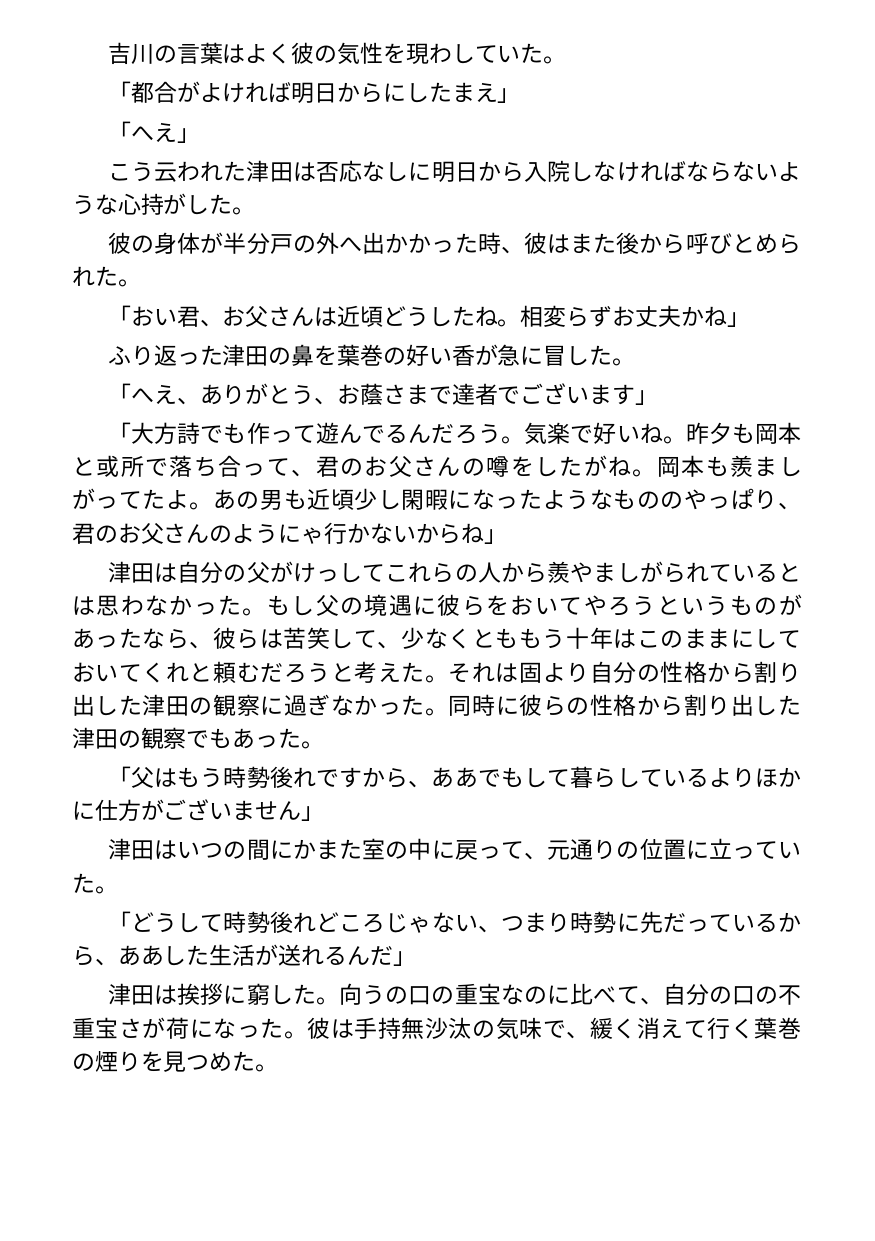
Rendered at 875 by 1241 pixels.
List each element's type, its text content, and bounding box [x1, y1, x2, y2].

text 「父はもう時勢後れですから、ああでもして暮らしているよりほかに仕方がございません」 [72, 760, 802, 826]
text 津田は自分の父がけっしてこれらの人から羨やましがられているとは思わなかった。もし父の境遇に彼らをおいてやろうというものがあったなら、彼らは苦笑して、少なくとももう十年はこのままにしておいてくれと頼むだろうと考えた。それは固より自分の性格から割り出した津田の観察に過ぎなかった。同時に彼らの性格から割り出した津田の観察でもあった。 [72, 555, 802, 754]
text 「へえ、ありがとう、お蔭さまで達者でございます」 [72, 377, 802, 410]
text 吉川の言葉はよく彼の気性を現わしていた。 [72, 36, 802, 69]
text 彼の身体が半分戸の外へ出かかった時、彼はまた後から呼びとめられた。 [72, 226, 802, 292]
text 津田はいつの間にかまた室の中に戻って、元通りの位置に立っていた。 [72, 832, 802, 899]
text 「へえ」 [72, 114, 802, 148]
text 「都合がよければ明日からにしたまえ」 [72, 75, 802, 108]
text 「どうして時勢後れどころじゃない、つまり時勢に先だっているから、ああした生活が送れるんだ」 [72, 905, 802, 971]
text 「おい君、お父さんは近頃どうしたね。相変らずお丈夫かね」 [72, 298, 802, 332]
text 津田は挨拶に窮した。向うの口の重宝なのに比べて、自分の口の不重宝さが荷になった。彼は手持無沙汰の気味で、緩く消えて行く葉巻の煙りを見つめた。 [72, 977, 802, 1077]
text ふり返った津田の鼻を葉巻の好い香が急に冒した。 [72, 337, 802, 371]
text 「大方詩でも作って遊んでるんだろう。気楽で好いね。昨夕も岡本と或所で落ち合って、君のお父さんの噂をしたがね。岡本も羨ましがってたよ。あの男も近頃少し閑暇になったようなもののやっぱり、君のお父さんのようにゃ行かないからね」 [72, 416, 802, 549]
text こう云われた津田は否応なしに明日から入院しなければならないような心持がした。 [72, 153, 802, 220]
